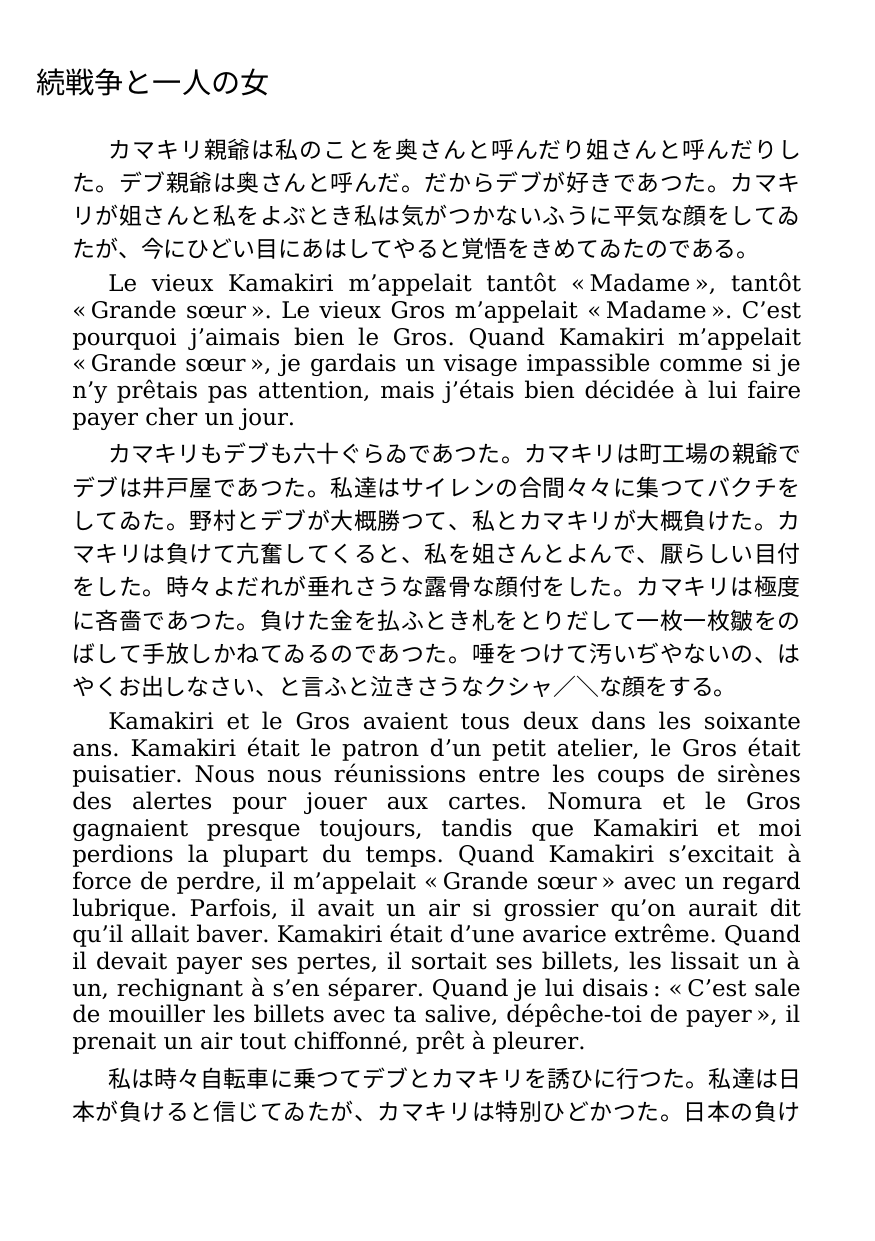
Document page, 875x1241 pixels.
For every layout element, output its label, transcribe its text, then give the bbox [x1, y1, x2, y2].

text Le vieux Kamakiri m’appelait tantôt « Madame », tantôt « Grande sœur ». Le vieux Gros m’appelait « Madame ». C’est pourquoi j’aimais bien le Gros. Quand Kamakiri m’appelait « Grande sœur », je gardais un visage impassible comme si je n’y prêtais pas attention, mais j’étais bien décidée à lui faire payer cher un jour. [72, 270, 802, 430]
text 私は時々自転車に乗つてデブとカマキリを誘ひに行つた。私達は日本が負けると信じてゐたが、カマキリは特別ひどかつた。日本の負け [72, 1061, 802, 1127]
text カマキリもデブも六十ぐらゐであつた。カマキリは町工場の親爺でデブは井戸屋であつた。私達はサイレンの合間々々に集つてバクチをしてゐた。野村とデブが大概勝つて、私とカマキリが大概負けた。カマキリは負けて亢奮してくると、私を姐さんとよんで、厭らしい目付をした。時々よだれが垂れさうな露骨な顔付をした。カマキリは極度に吝嗇であつた。負けた金を払ふとき札をとりだして一枚一枚皺をのばして手放しかねてゐるのであつた。唾をつけて汚いぢやないの、はやくお出しなさい、と言ふと泣きさうなクシャ／＼な顔をする。 [72, 436, 802, 702]
text Kamakiri et le Gros avaient tous deux dans les soixante ans. Kamakiri était le patron d’un petit atelier, le Gros était puisatier. Nous nous réunissions entre les coups de sirènes des alertes pour jouer aux cartes. Nomura et le Gros gagnaient presque toujours, tandis que Kamakiri et moi perdions la plupart du temps. Quand Kamakiri s’excitait à force de perdre, il m’appelait « Grande sœur » avec un regard lubrique. Parfois, il avait un air si grossier qu’on aurait dit qu’il allait baver. Kamakiri était d’une avarice extrême. Quand il devait payer ses pertes, il sortait ses billets, les lissait un à un, rechignant à s’en séparer. Quand je lui disais : « C’est sale de mouiller les billets avec ta salive, dépêche-toi de payer », il prenait un air tout chiffonné, prêt à pleurer. [72, 708, 802, 1055]
text カマキリ親爺は私のことを奥さんと呼んだり姐さんと呼んだりした。デブ親爺は奥さんと呼んだ。だからデブが好きであつた。カマキリが姐さんと私をよぶとき私は気がつかないふうに平気な顔をしてゐたが、今にひどい目にあはしてやると覚悟をきめてゐたのである。 [72, 132, 802, 264]
subtitle 続戦争と一人の女 [36, 60, 838, 102]
